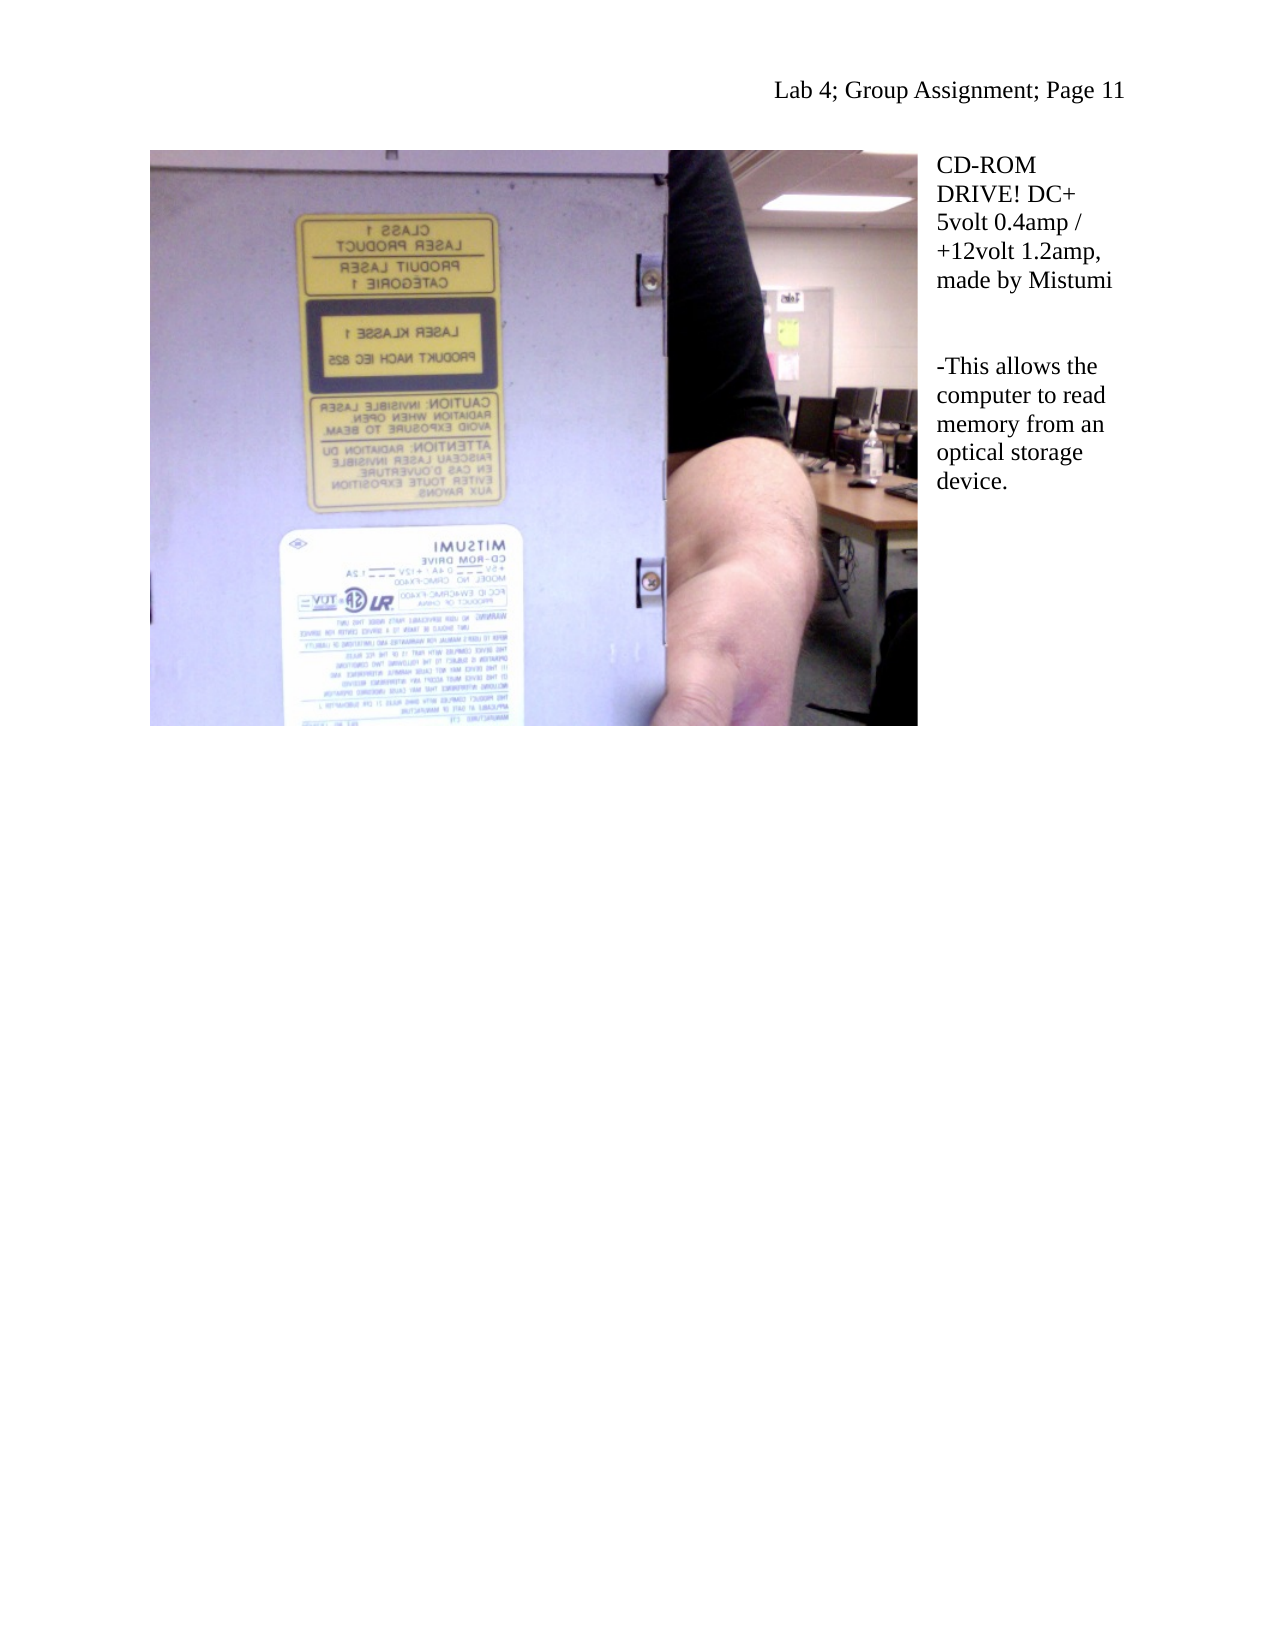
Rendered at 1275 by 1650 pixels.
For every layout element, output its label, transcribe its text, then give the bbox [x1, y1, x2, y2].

picture [150, 150, 918, 726]
text CD-ROM DRIVE! DC+ 5volt 0.4amp / +12volt 1.2amp, made by Mistumi [918, 150, 1125, 294]
text -This allows the computer to read memory from an optical storage device. [918, 351, 1125, 495]
